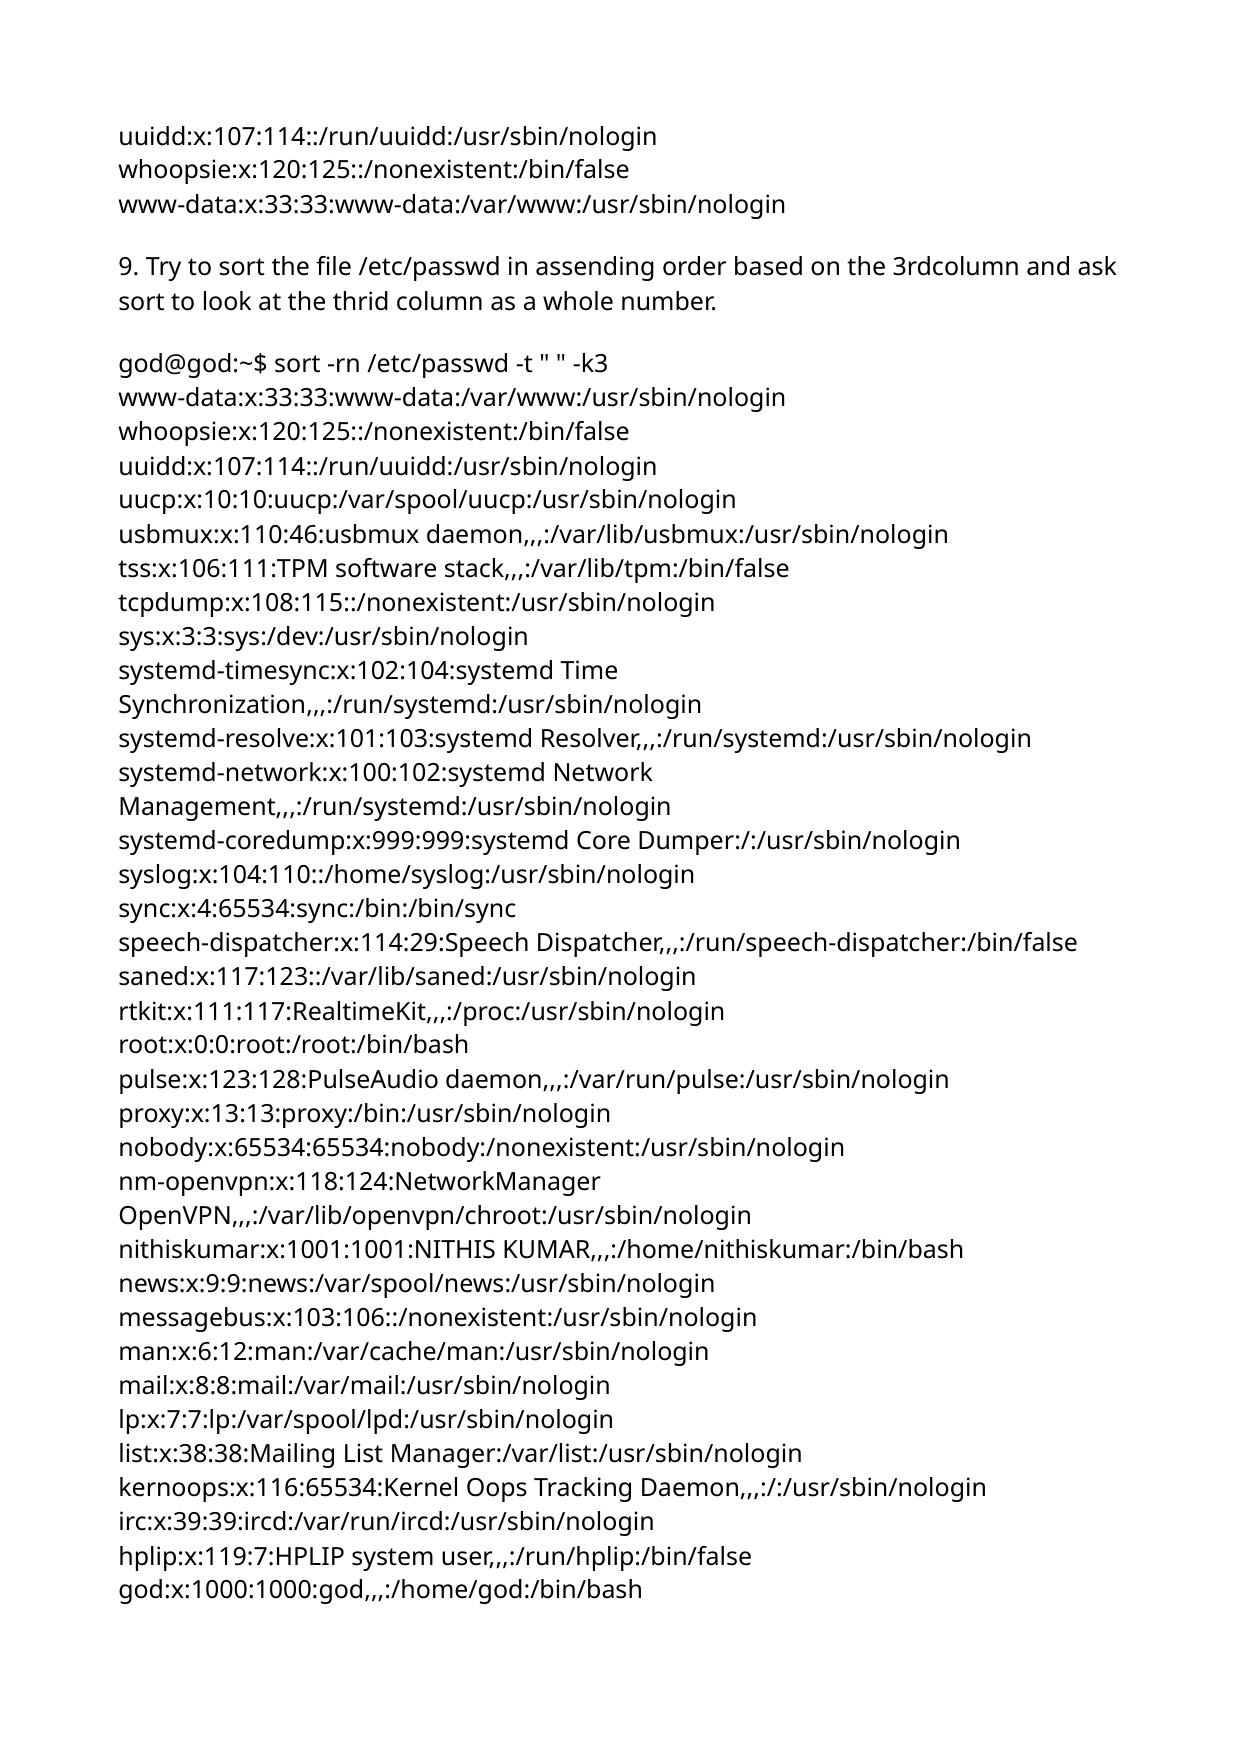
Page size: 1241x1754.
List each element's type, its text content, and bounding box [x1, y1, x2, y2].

text nobody:x:65534:65534:nobody:/nonexistent:/usr/sbin/nologin [118, 1129, 1122, 1163]
text sync:x:4:65534:sync:/bin:/bin/sync [118, 891, 1122, 925]
text proxy:x:13:13:proxy:/bin:/usr/sbin/nologin [118, 1095, 1122, 1129]
text messagebus:x:103:106::/nonexistent:/usr/sbin/nologin [118, 1300, 1122, 1334]
text whoopsie:x:120:125::/nonexistent:/bin/false [118, 152, 1122, 186]
text god@god:~$ sort -rn /etc/passwd -t " " -k3 [118, 346, 1122, 380]
text tss:x:106:111:TPM software stack,,,:/var/lib/tpm:/bin/false [118, 550, 1122, 584]
text tcpdump:x:108:115::/nonexistent:/usr/sbin/nologin [118, 584, 1122, 618]
text nm-openvpn:x:118:124:NetworkManager OpenVPN,,,:/var/lib/openvpn/chroot:/usr/sbin/nologin [118, 1163, 1122, 1232]
text saned:x:117:123::/var/lib/saned:/usr/sbin/nologin [118, 959, 1122, 993]
text mail:x:8:8:mail:/var/mail:/usr/sbin/nologin [118, 1368, 1122, 1402]
text god:x:1000:1000:god,,,:/home/god:/bin/bash [118, 1572, 1122, 1606]
text hplip:x:119:7:HPLIP system user,,,:/run/hplip:/bin/false [118, 1538, 1122, 1572]
text rtkit:x:111:117:RealtimeKit,,,:/proc:/usr/sbin/nologin [118, 993, 1122, 1027]
text news:x:9:9:news:/var/spool/news:/usr/sbin/nologin [118, 1266, 1122, 1300]
text lp:x:7:7:lp:/var/spool/lpd:/usr/sbin/nologin [118, 1402, 1122, 1436]
text usbmux:x:110:46:usbmux daemon,,,:/var/lib/usbmux:/usr/sbin/nologin [118, 516, 1122, 550]
text irc:x:39:39:ircd:/var/run/ircd:/usr/sbin/nologin [118, 1504, 1122, 1538]
text www-data:x:33:33:www-data:/var/www:/usr/sbin/nologin [118, 186, 1122, 220]
text man:x:6:12:man:/var/cache/man:/usr/sbin/nologin [118, 1334, 1122, 1368]
text systemd-resolve:x:101:103:systemd Resolver,,,:/run/systemd:/usr/sbin/nologin [118, 721, 1122, 755]
text syslog:x:104:110::/home/syslog:/usr/sbin/nologin [118, 857, 1122, 891]
text uuidd:x:107:114::/run/uuidd:/usr/sbin/nologin [118, 448, 1122, 482]
text kernoops:x:116:65534:Kernel Oops Tracking Daemon,,,:/:/usr/sbin/nologin [118, 1470, 1122, 1504]
text 9. Try to sort the file /etc/passwd in assending order based on the 3rdcolumn and ask sort to look at the thrid column as a whole number. [118, 249, 1122, 317]
text uucp:x:10:10:uucp:/var/spool/uucp:/usr/sbin/nologin [118, 482, 1122, 516]
text systemd-network:x:100:102:systemd Network Management,,,:/run/systemd:/usr/sbin/nologin [118, 755, 1122, 823]
text speech-dispatcher:x:114:29:Speech Dispatcher,,,:/run/speech-dispatcher:/bin/false [118, 925, 1122, 959]
text systemd-timesync:x:102:104:systemd Time Synchronization,,,:/run/systemd:/usr/sbin/nologin [118, 652, 1122, 721]
text sys:x:3:3:sys:/dev:/usr/sbin/nologin [118, 618, 1122, 652]
text nithiskumar:x:1001:1001:NITHIS KUMAR,,,:/home/nithiskumar:/bin/bash [118, 1232, 1122, 1266]
text root:x:0:0:root:/root:/bin/bash [118, 1027, 1122, 1061]
text systemd-coredump:x:999:999:systemd Core Dumper:/:/usr/sbin/nologin [118, 823, 1122, 857]
text www-data:x:33:33:www-data:/var/www:/usr/sbin/nologin [118, 380, 1122, 414]
text list:x:38:38:Mailing List Manager:/var/list:/usr/sbin/nologin [118, 1436, 1122, 1470]
text pulse:x:123:128:PulseAudio daemon,,,:/var/run/pulse:/usr/sbin/nologin [118, 1061, 1122, 1095]
text uuidd:x:107:114::/run/uuidd:/usr/sbin/nologin [118, 118, 1122, 152]
text whoopsie:x:120:125::/nonexistent:/bin/false [118, 414, 1122, 448]
